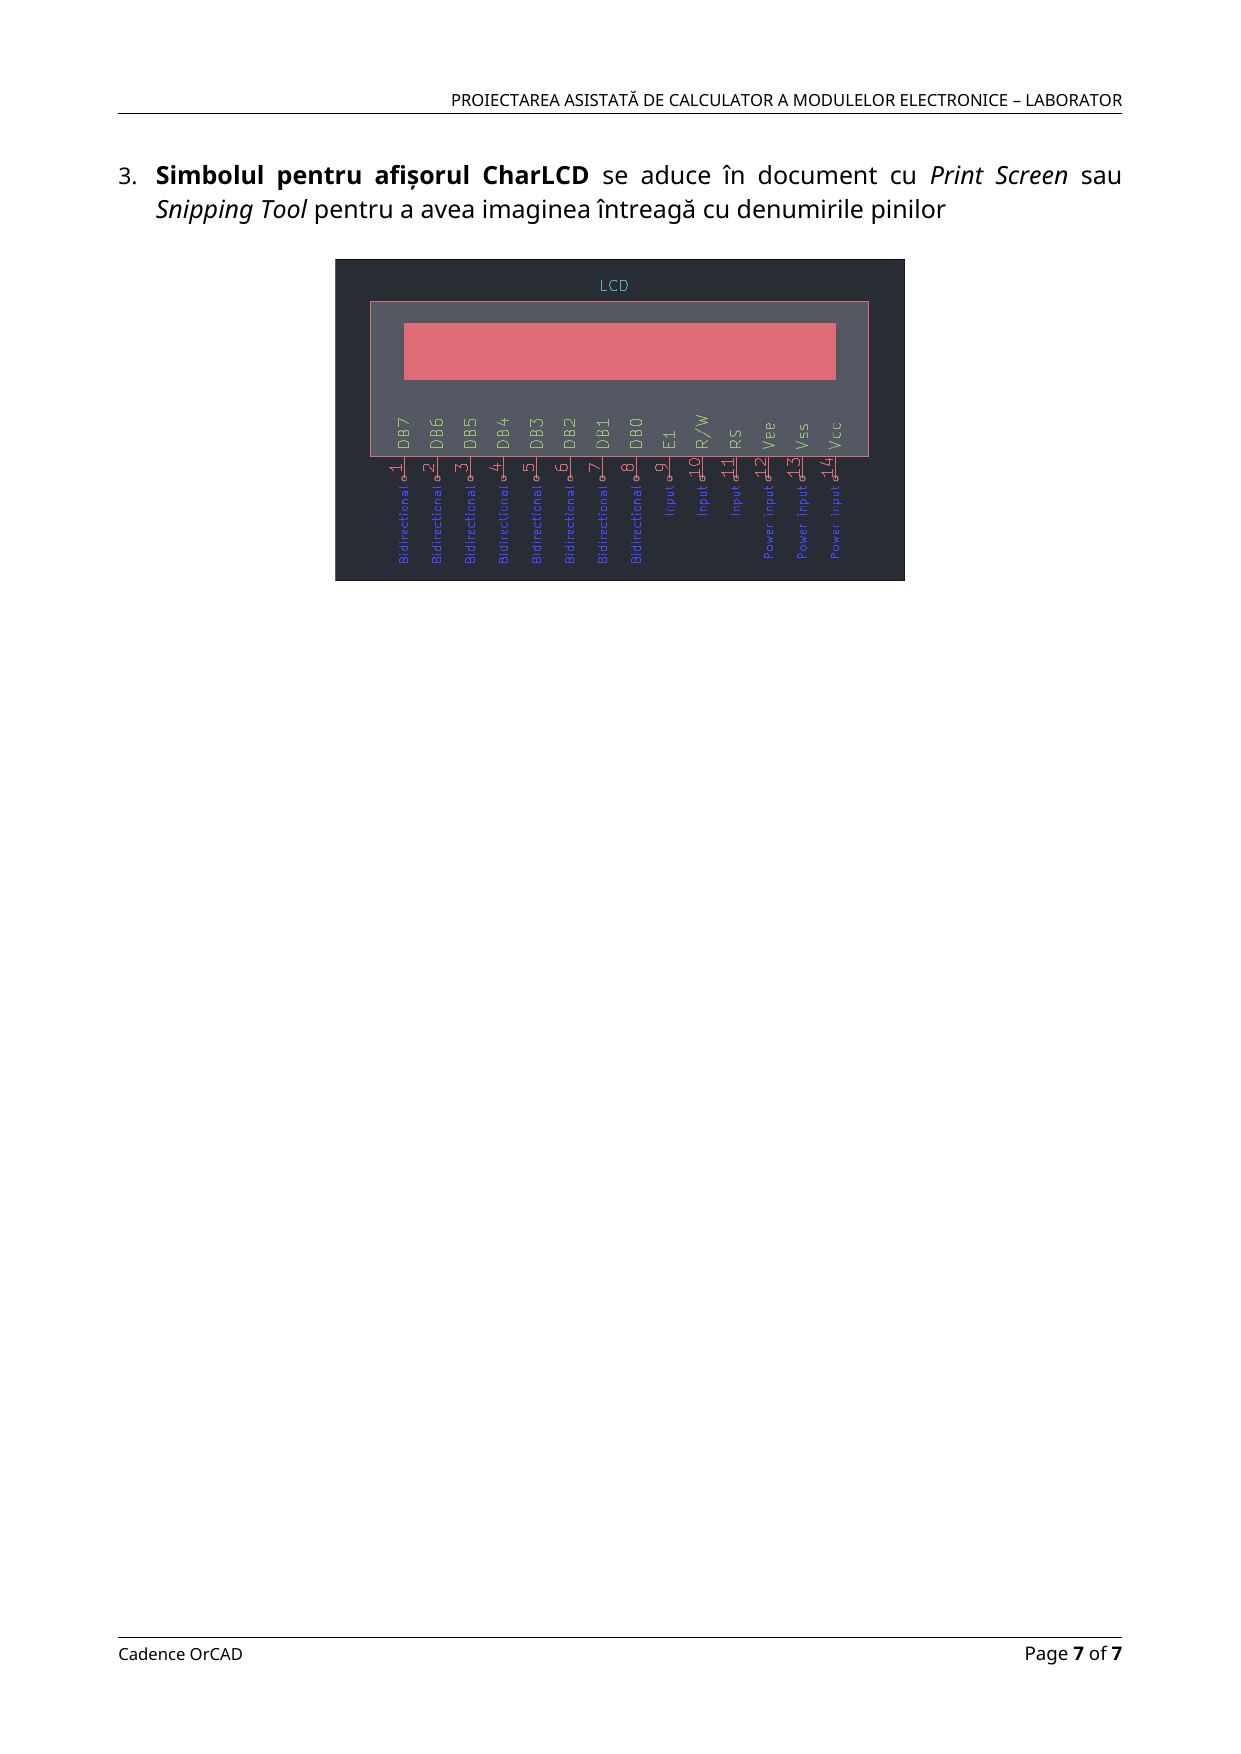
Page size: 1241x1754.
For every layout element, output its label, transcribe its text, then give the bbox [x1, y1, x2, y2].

list Simbolul pentru afişorul CharLCD se aduce în document cu Print Screen sau Snipping Tool pentru a avea imaginea întreagă cu denumirile pinilor [118, 157, 1122, 225]
picture [335, 259, 905, 581]
